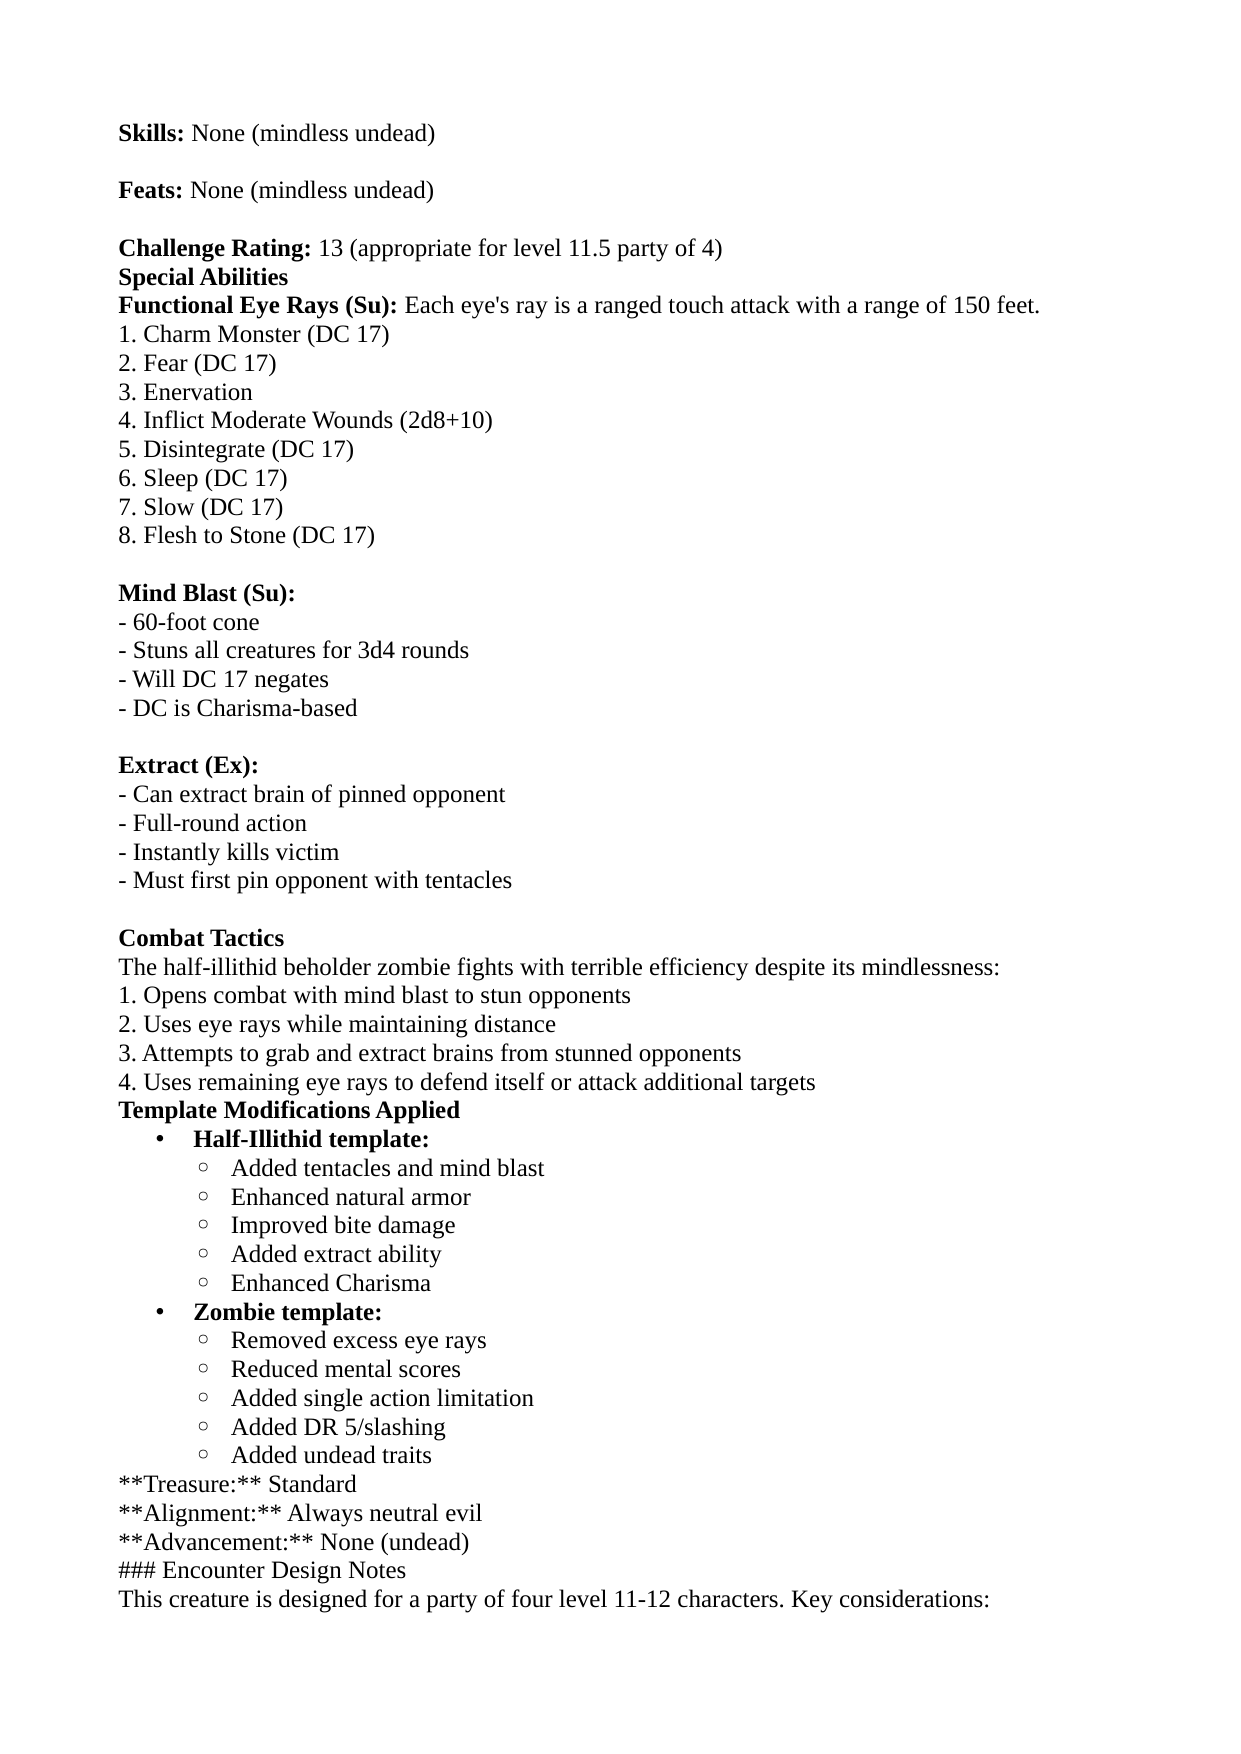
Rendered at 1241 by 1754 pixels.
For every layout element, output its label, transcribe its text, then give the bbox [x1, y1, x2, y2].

list Added undead traits [193, 1441, 1122, 1469]
list Zombie template: [156, 1297, 1122, 1326]
text 8. Flesh to Stone (DC 17) [118, 521, 1122, 549]
text 3. Attempts to grab and extract brains from stunned opponents [118, 1038, 1122, 1067]
text This creature is designed for a party of four level 11-12 characters. Key considerations: [118, 1584, 1122, 1613]
list Added DR 5/slashing [193, 1412, 1122, 1441]
text - Stuns all creatures for 3d4 rounds [118, 636, 1122, 664]
text Feats: None (mindless undead) [118, 176, 1122, 204]
text 1. Charm Monster (DC 17) [118, 319, 1122, 348]
text - 60-foot cone [118, 607, 1122, 636]
text Special Abilities [118, 262, 1122, 291]
text - Must first pin opponent with tentacles [118, 866, 1122, 894]
text Functional Eye Rays (Su): Each eye's ray is a ranged touch attack with a range of 150 feet. [118, 291, 1122, 319]
text 4. Uses remaining eye rays to defend itself or attack additional targets [118, 1067, 1122, 1096]
list Half-Illithid template: [156, 1124, 1122, 1153]
text The half-illithid beholder zombie fights with terrible efficiency despite its mindlessness: [118, 952, 1122, 981]
list Added tentacles and mind blast [193, 1153, 1122, 1182]
text 1. Opens combat with mind blast to stun opponents [118, 981, 1122, 1009]
list Added single action limitation [193, 1383, 1122, 1412]
text 7. Slow (DC 17) [118, 492, 1122, 521]
text - Full-round action [118, 808, 1122, 837]
list Enhanced natural armor [193, 1182, 1122, 1211]
text - Can extract brain of pinned opponent [118, 779, 1122, 808]
text - Instantly kills victim [118, 837, 1122, 866]
text **Treasure:** Standard [118, 1469, 1122, 1498]
text 6. Sleep (DC 17) [118, 463, 1122, 492]
text Combat Tactics [118, 923, 1122, 952]
text - Will DC 17 negates [118, 664, 1122, 693]
text 2. Fear (DC 17) [118, 348, 1122, 377]
list Improved bite damage [193, 1211, 1122, 1239]
text 2. Uses eye rays while maintaining distance [118, 1009, 1122, 1038]
text Mind Blast (Su): [118, 578, 1122, 607]
text - DC is Charisma-based [118, 693, 1122, 722]
text **Advancement:** None (undead) [118, 1527, 1122, 1556]
text **Alignment:** Always neutral evil [118, 1498, 1122, 1527]
text Extract (Ex): [118, 751, 1122, 779]
list Reduced mental scores [193, 1354, 1122, 1383]
text 5. Disintegrate (DC 17) [118, 434, 1122, 463]
text Skills: None (mindless undead) [118, 118, 1122, 147]
text ### Encounter Design Notes [118, 1556, 1122, 1584]
list Added extract ability [193, 1239, 1122, 1268]
list Removed excess eye rays [193, 1326, 1122, 1354]
text Template Modifications Applied [118, 1096, 1122, 1124]
text 3. Enervation [118, 377, 1122, 406]
text 4. Inflict Moderate Wounds (2d8+10) [118, 406, 1122, 434]
list Enhanced Charisma [193, 1268, 1122, 1297]
text Challenge Rating: 13 (appropriate for level 11.5 party of 4) [118, 233, 1122, 262]
